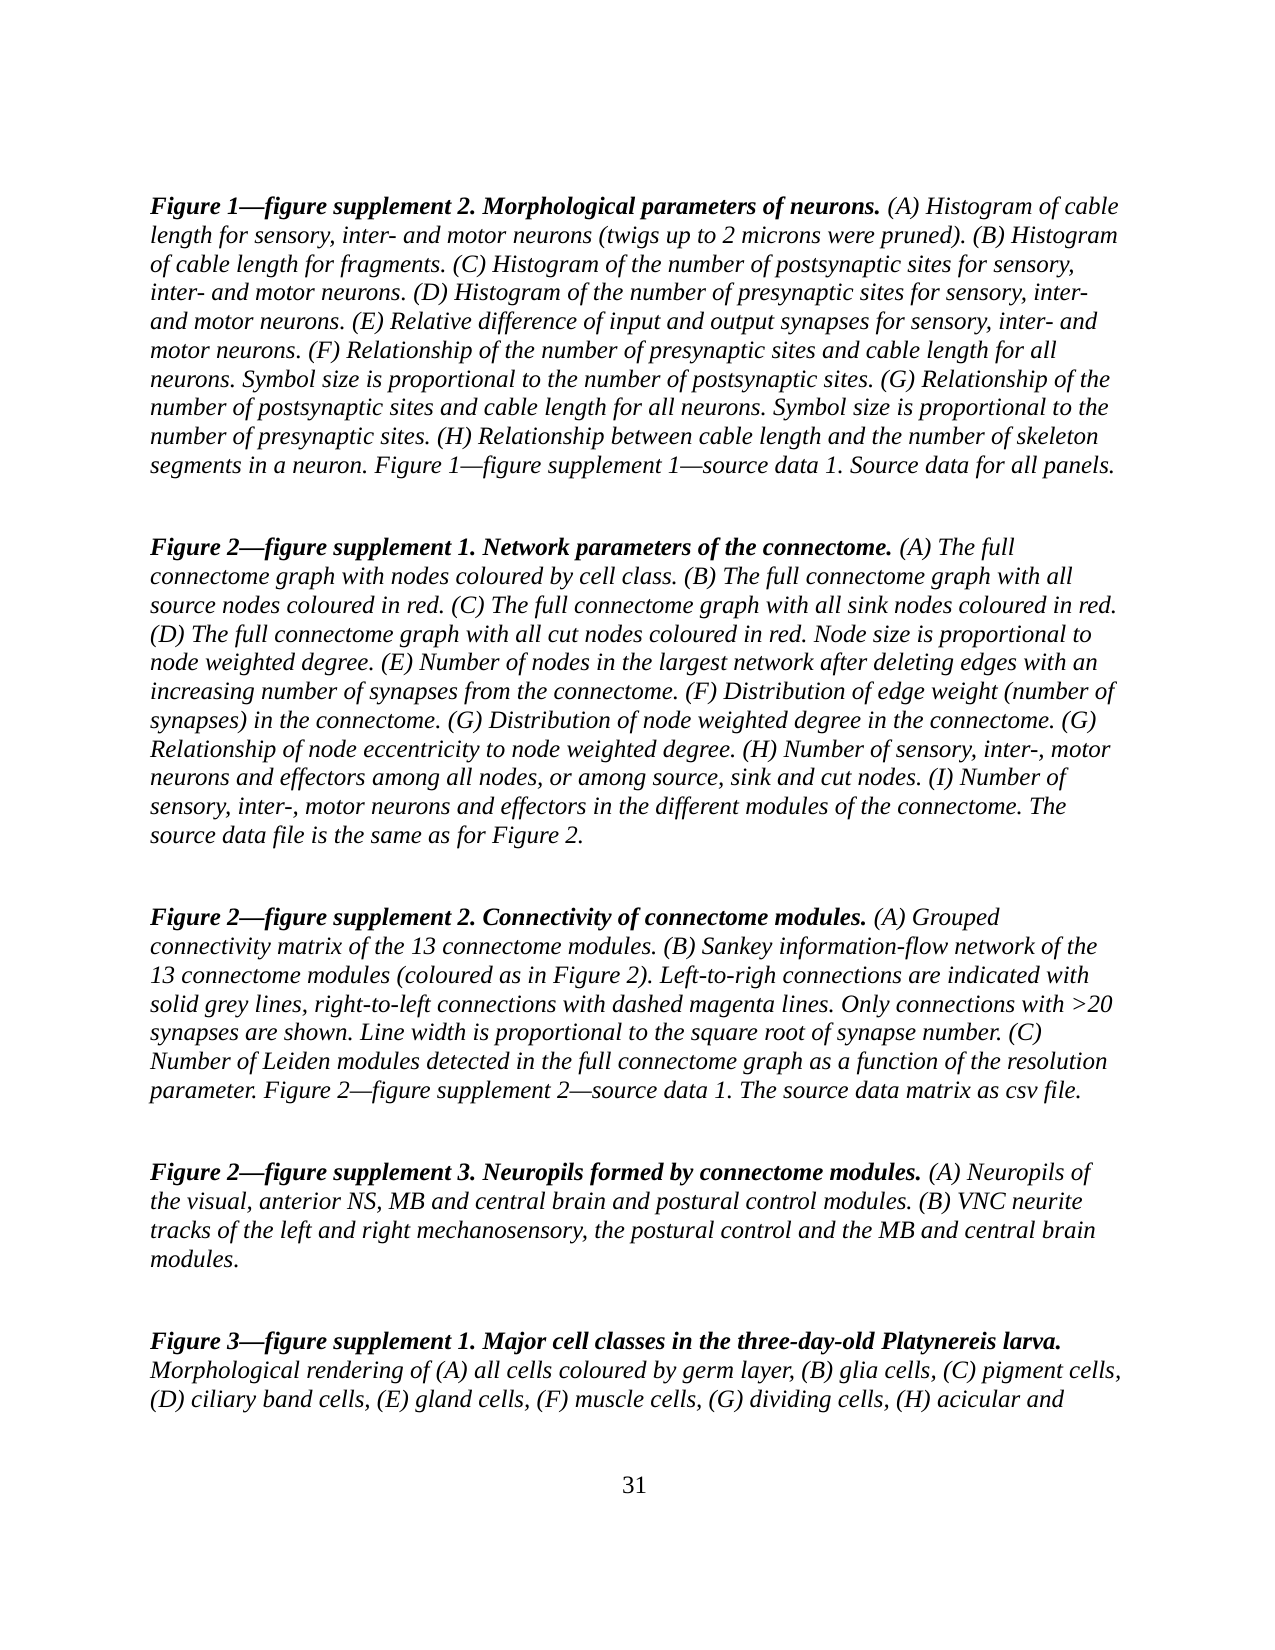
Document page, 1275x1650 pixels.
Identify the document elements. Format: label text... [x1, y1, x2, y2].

text Figure 2—figure supplement 3. Neuropils formed by connectome modules. (A) Neuropils of the visual, anterior NS, MB and central brain and postural control modules. (B) VNC neurite tracks of the left and right mechanosensory, the postural control and the MB and central brain modules. [150, 1157, 1125, 1272]
text Figure 2—figure supplement 2. Connectivity of connectome modules. (A) Grouped connectivity matrix of the 13 connectome modules. (B) Sankey information-flow network of the 13 connectome modules (coloured as in Figure 2). Left-to-righ connections are indicated with solid grey lines, right-to-left connections with dashed magenta lines. Only connections with >20 synapses are shown. Line width is proportional to the square root of synapse number. (C) Number of Leiden modules detected in the full connectome graph as a function of the resolution parameter. Figure 2—figure supplement 2—source data 1. The source data matrix as csv file. [150, 902, 1125, 1104]
text Figure 2—figure supplement 1. Network parameters of the connectome. (A) The full connectome graph with nodes coloured by cell class. (B) The full connectome graph with all source nodes coloured in red. (C) The full connectome graph with all sink nodes coloured in red. (D) The full connectome graph with all cut nodes coloured in red. Node size is proportional to node weighted degree. (E) Number of nodes in the largest network after deleting edges with an increasing number of synapses from the connectome. (F) Distribution of edge weight (number of synapses) in the connectome. (G) Distribution of node weighted degree in the connectome. (G) Relationship of node eccentricity to node weighted degree. (H) Number of sensory, inter-, motor neurons and effectors among all nodes, or among source, sink and cut nodes. (I) Number of sensory, inter-, motor neurons and effectors in the different modules of the connectome. The source data file is the same as for Figure 2. [150, 532, 1125, 849]
text Figure 3—figure supplement 1. Major cell classes in the three-day-old Platynereis larva. Morphological rendering of (A) all cells coloured by germ layer, (B) glia cells, (C) pigment cells, (D) ciliary band cells, (E) gland cells, (F) muscle cells, (G) dividing cells, (H) acicular and [150, 1326, 1125, 1412]
text Figure 1—figure supplement 2. Morphological parameters of neurons. (A) Histogram of cable length for sensory, inter- and motor neurons (twigs up to 2 microns were pruned). (B) Histogram of cable length for fragments. (C) Histogram of the number of postsynaptic sites for sensory, inter- and motor neurons. (D) Histogram of the number of presynaptic sites for sensory, inter- and motor neurons. (E) Relative difference of input and output synapses for sensory, inter- and motor neurons. (F) Relationship of the number of presynaptic sites and cable length for all neurons. Symbol size is proportional to the number of postsynaptic sites. (G) Relationship of the number of postsynaptic sites and cable length for all neurons. Symbol size is proportional to the number of presynaptic sites. (H) Relationship between cable length and the number of skeleton segments in a neuron. Figure 1—figure supplement 1—source data 1. Source data for all panels. [150, 191, 1125, 479]
